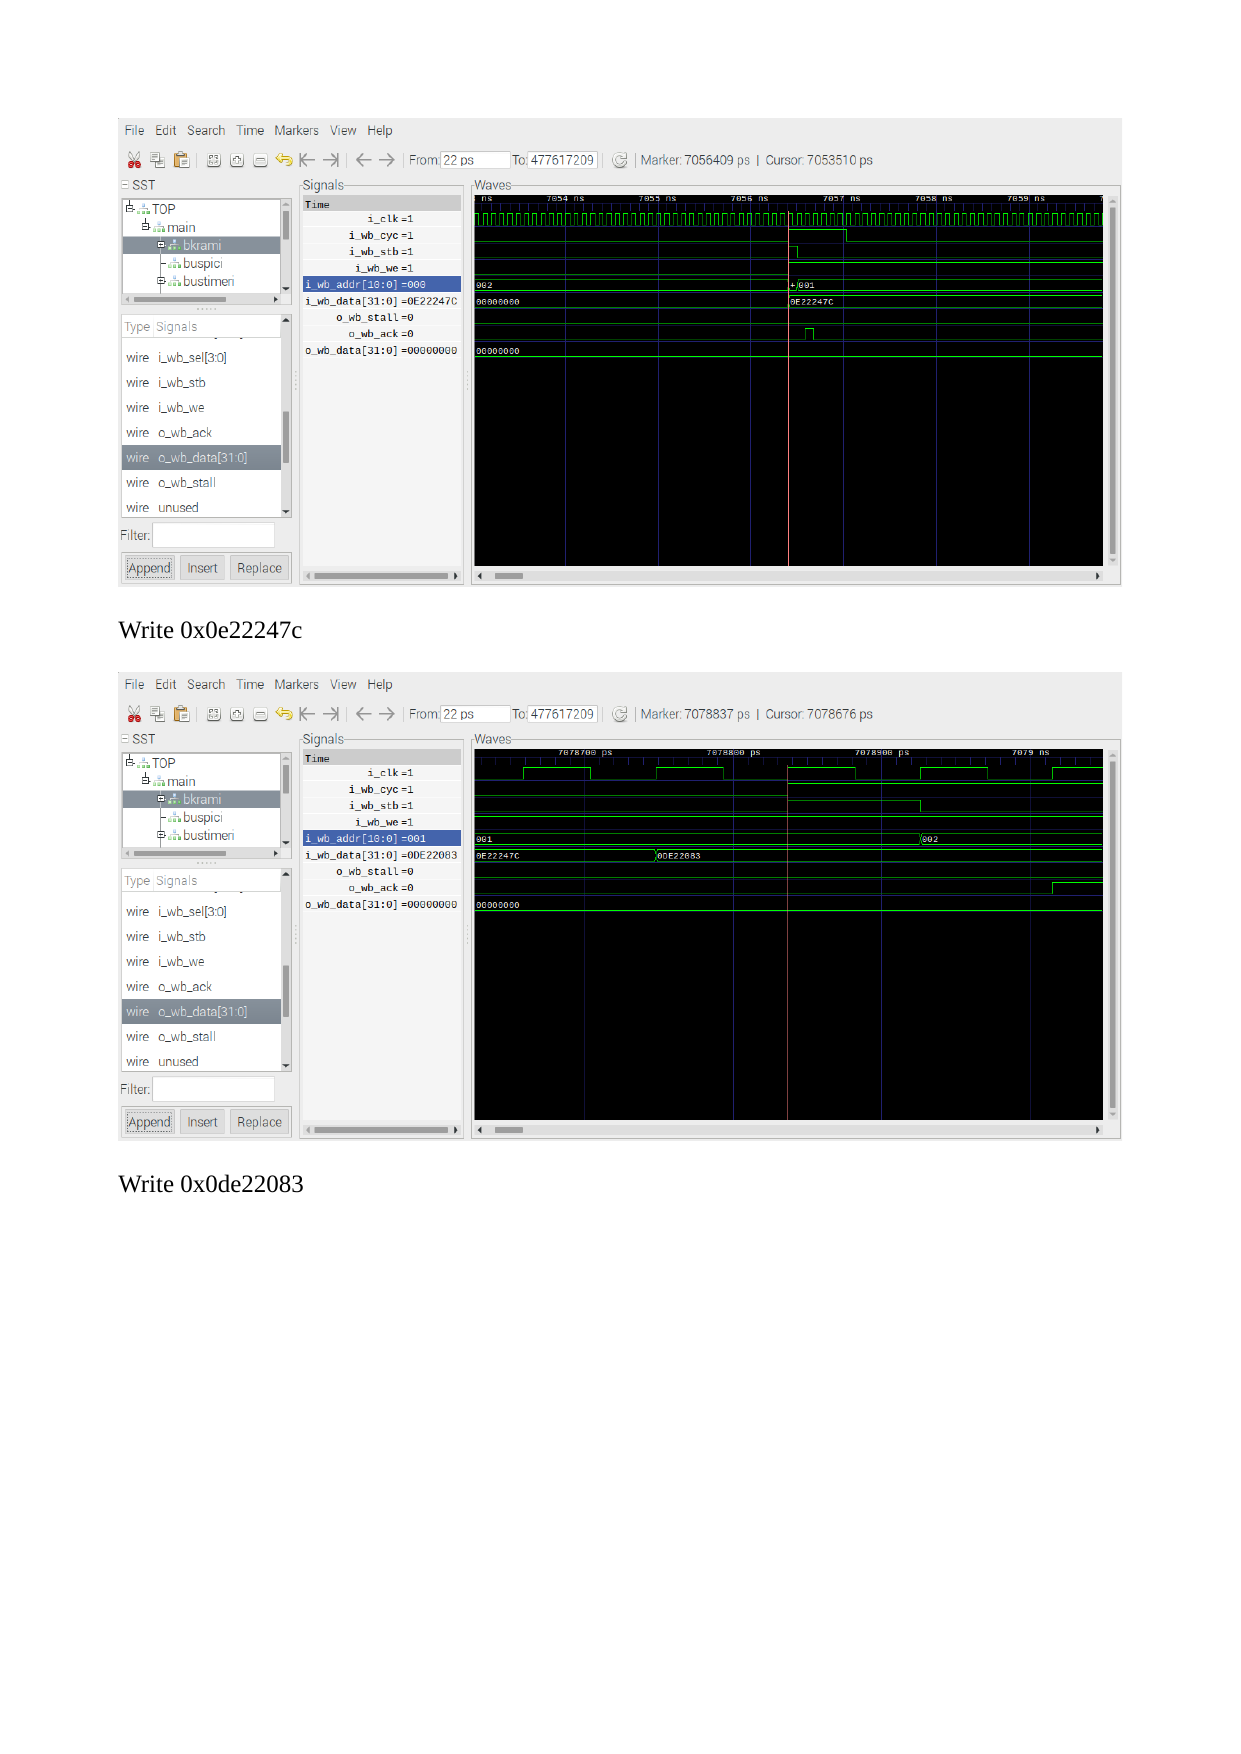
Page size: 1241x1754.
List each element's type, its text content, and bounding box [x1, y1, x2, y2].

picture [118, 118, 1123, 587]
picture [118, 672, 1123, 1141]
text Write 0x0de22083 [118, 1169, 1122, 1198]
text Write 0x0e22247c [118, 615, 1122, 644]
